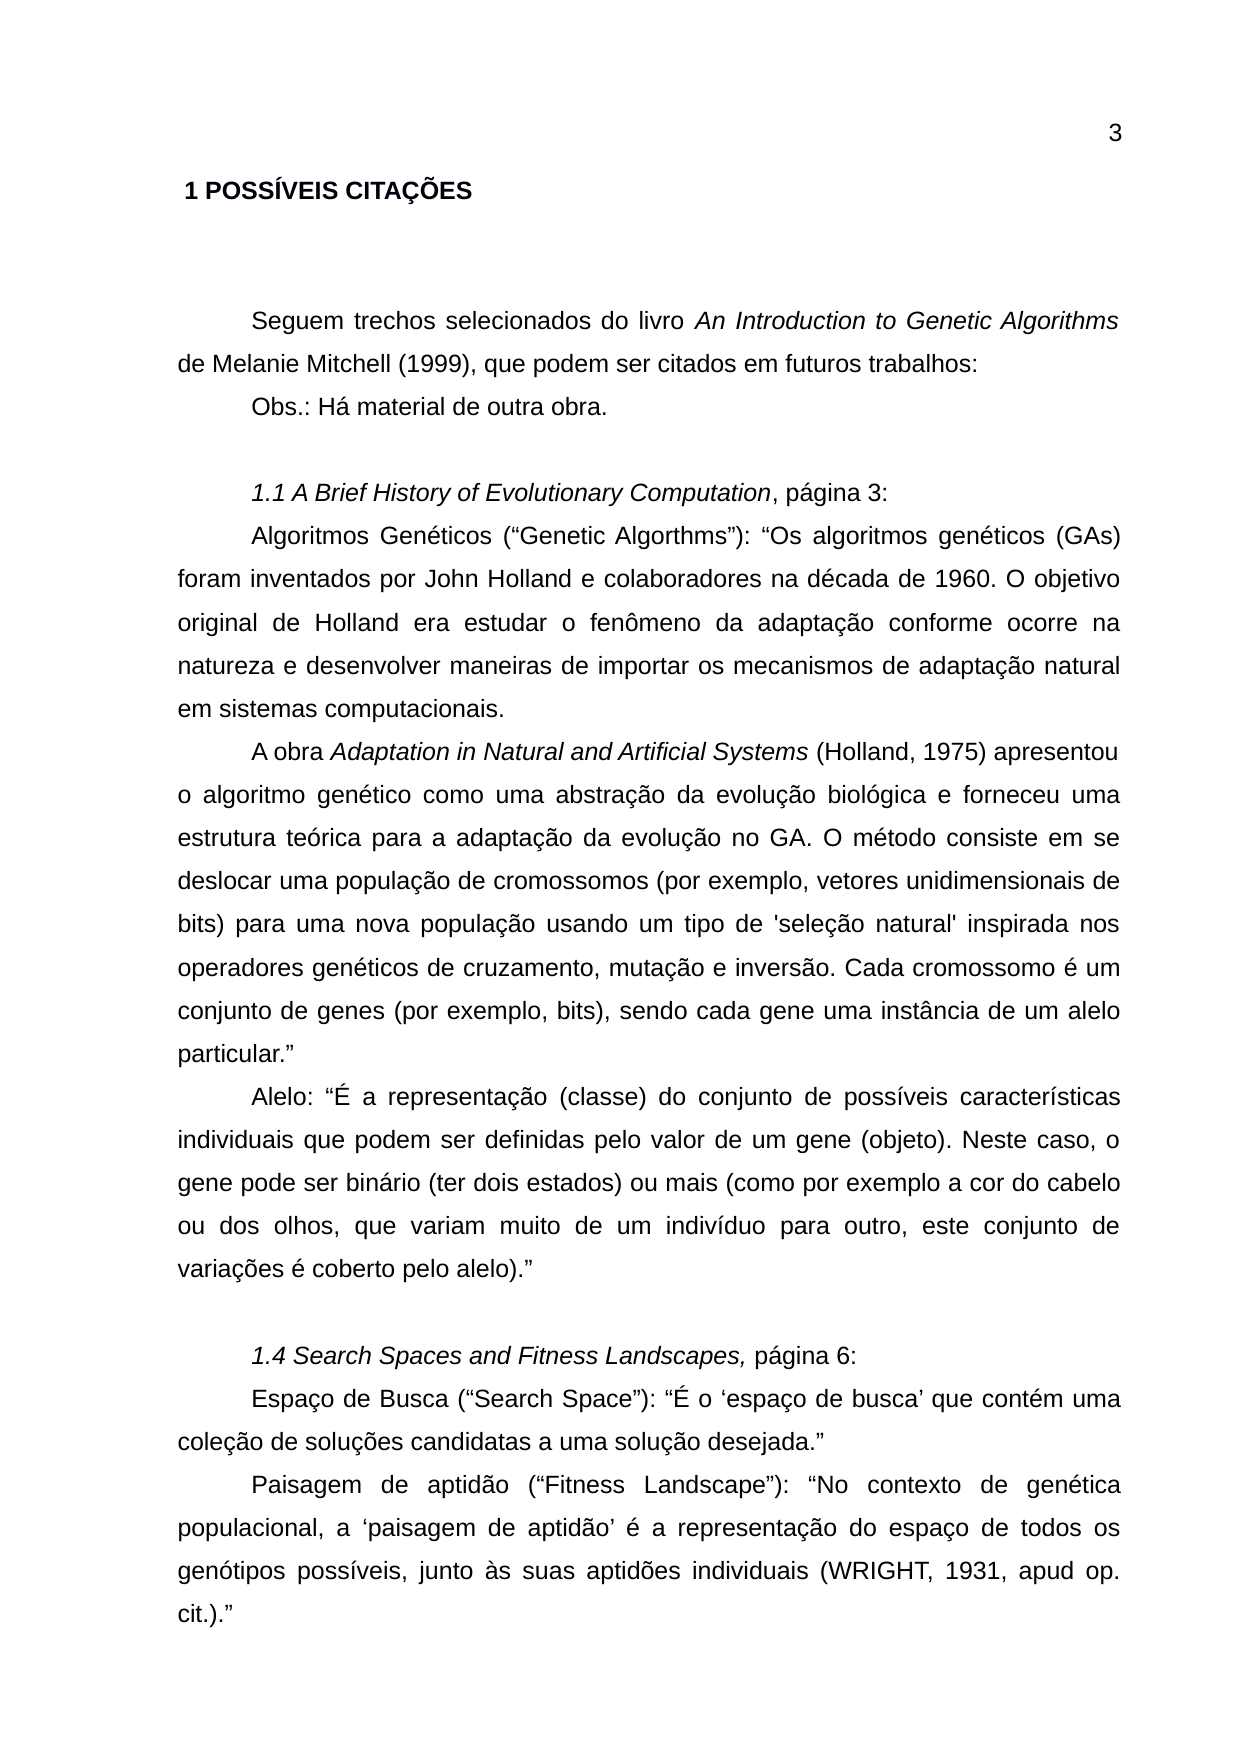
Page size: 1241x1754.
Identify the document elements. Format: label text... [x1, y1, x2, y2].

text Seguem trechos selecionados do livro An Introduction to Genetic Algorithms de Melanie Mitchell (1999), que podem ser citados em futuros trabalhos: [177, 306, 1122, 378]
text 1.4 Search Spaces and Fitness Landscapes, página 6: [177, 1341, 1122, 1369]
text Espaço de Busca (“Search Space”): “É o ‘espaço de busca’ que contém uma coleção de soluções candidatas a uma solução desejada.” [177, 1384, 1122, 1456]
text Algoritmos Genéticos (“Genetic Algorthms”): “Os algoritmos genéticos (GAs) foram inventados por John Holland e colaboradores na década de 1960. O objetivo original de Holland era estudar o fenômeno da adaptação conforme ocorre na natureza e desenvolver maneiras de importar os mecanismos de adaptação natural em sistemas computacionais. [177, 521, 1122, 723]
text o algoritmo genético como uma abstração da evolução biológica e forneceu uma estrutura teórica para a adaptação da evolução no GA. O método consiste em se deslocar uma população de cromossomos (por exemplo, vetores unidimensionais de bits) para uma nova população usando um tipo de 'seleção natural' inspirada nos operadores genéticos de cruzamento, mutação e inversão. Cada cromossomo é um conjunto de genes (por exemplo, bits), sendo cada gene uma instância de um alelo particular.” [177, 780, 1122, 1068]
text 1.1 A Brief History of Evolutionary Computation, página 3: [177, 478, 1122, 507]
subtitle Possíveis citações [177, 176, 1122, 205]
text Alelo: “É a representação (classe) do conjunto de possíveis características individuais que podem ser definidas pelo valor de um gene (objeto). Neste caso, o gene pode ser binário (ter dois estados) ou mais (como por exemplo a cor do cabelo ou dos olhos, que variam muito de um indivíduo para outro, este conjunto de variações é coberto pelo alelo).” [177, 1082, 1122, 1283]
text A obra Adaptation in Natural and Artificial Systems (Holland, 1975) apresentou [177, 737, 1122, 766]
text Paisagem de aptidão (“Fitness Landscape”): “No contexto de genética populacional, a ‘paisagem de aptidão’ é a representação do espaço de todos os genótipos possíveis, junto às suas aptidões individuais (WRIGHT, 1931, apud op. cit.).” [177, 1470, 1122, 1628]
text Obs.: Há material de outra obra. [177, 392, 1122, 421]
